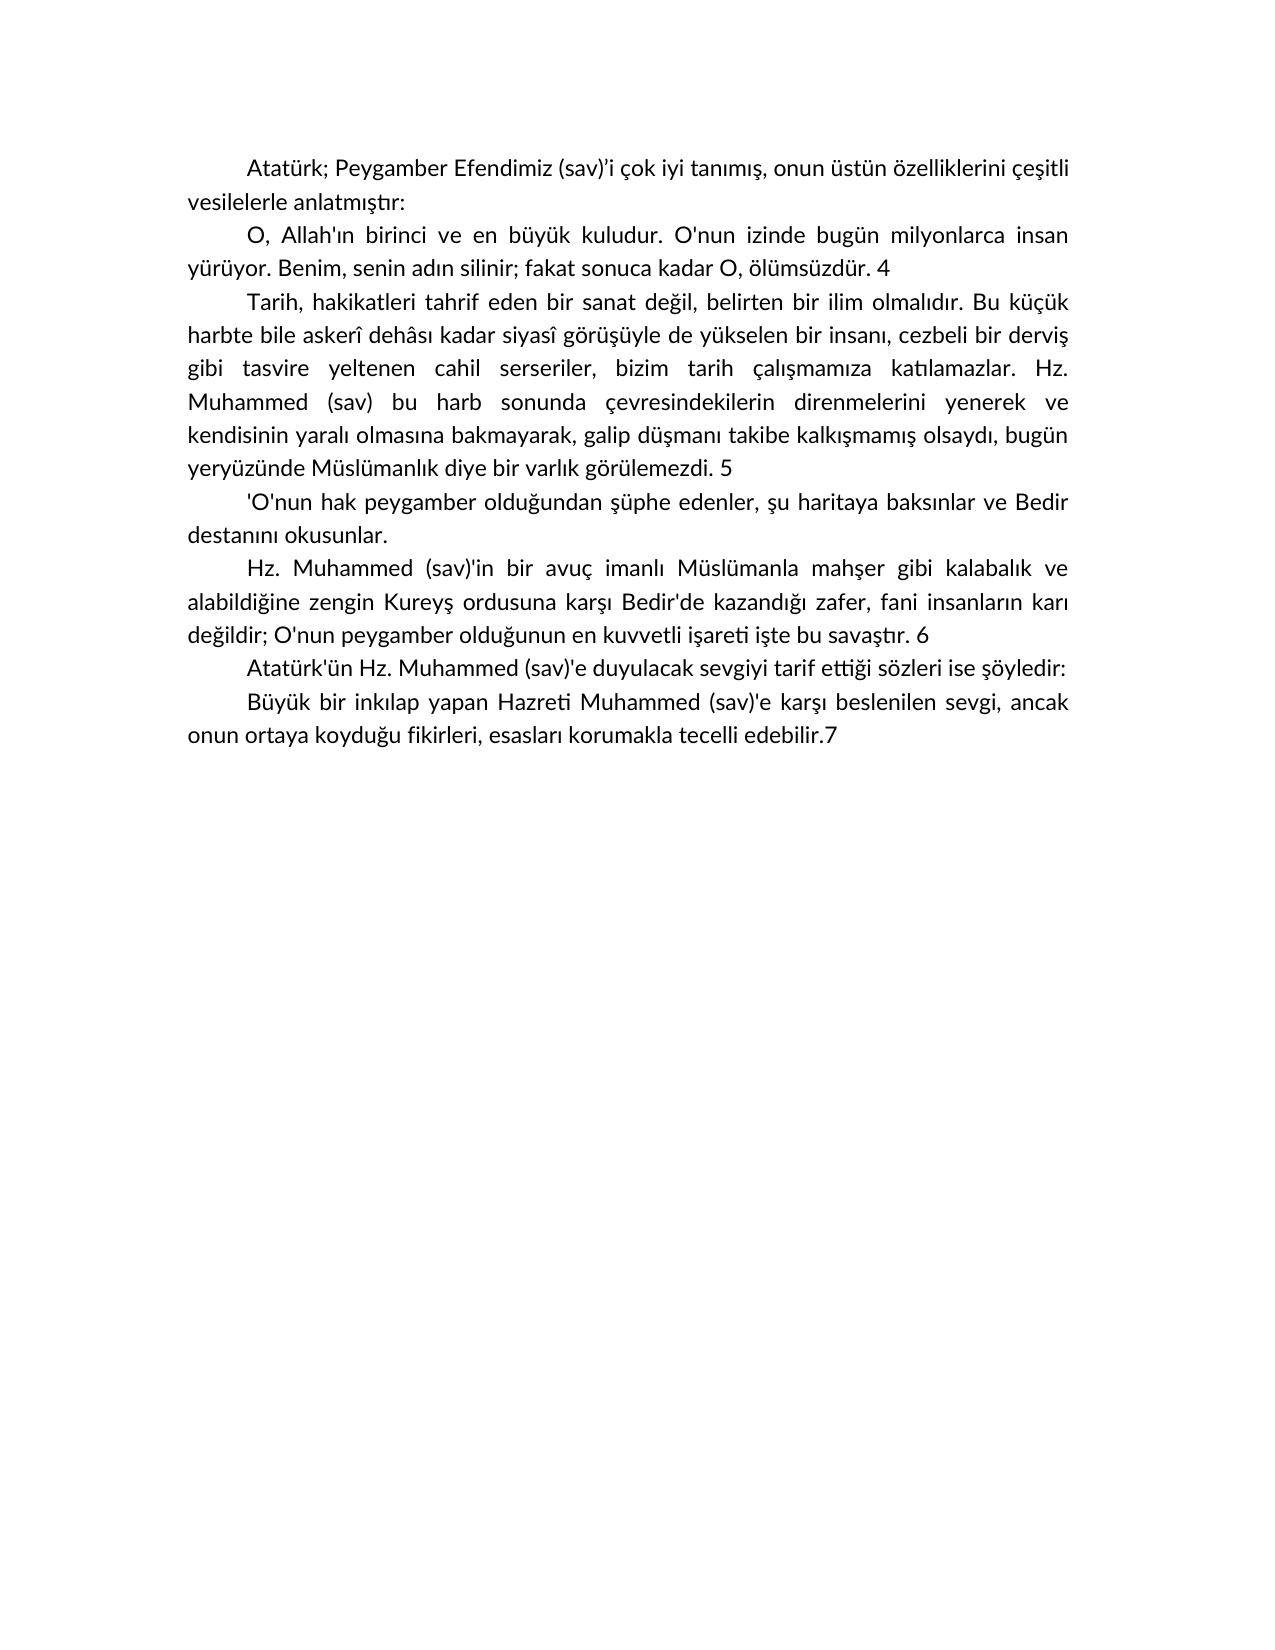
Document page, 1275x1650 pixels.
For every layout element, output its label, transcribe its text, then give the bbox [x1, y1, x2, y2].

text Hz. Muhammed (sav)'in bir avuç imanlı Müslümanla mahşer gibi kalabalık ve alabildiğine zengin Kureyş ordusuna karşı Bedir'de kazandığı zafer, fani insanların karı değildir; O'nun peygamber olduğunun en kuvvetli işareti işte bu savaştır. 6 [187, 550, 1070, 650]
text Tarih, hakikatleri tahrif eden bir sanat değil, belirten bir ilim olmalıdır. Bu küçük harbte bile askerî dehâsı kadar siyasî görüşüyle de yükselen bir insanı, cezbeli bir derviş gibi tasvire yeltenen cahil serseriler, bizim tarih çalışmamıza katılamazlar. Hz. Muhammed (sav) bu harb sonunda çevresindekilerin direnmelerini yenerek ve kendisinin yaralı olmasına bakmayarak, galip düşmanı takibe kalkışmamış olsaydı, bugün yeryüzünde Müslümanlık diye bir varlık görülemezdi. 5 [187, 283, 1070, 483]
text O, Allah'ın birinci ve en büyük kuludur. O'nun izinde bugün milyonlarca insan yürüyor. Benim, senin adın silinir; fakat sonuca kadar O, ölümsüzdür. 4 [187, 217, 1070, 283]
text Atatürk'ün Hz. Muhammed (sav)'e duyulacak sevgiyi tarif ettiği sözleri ise şöyledir: [187, 650, 1070, 683]
text Büyük bir inkılap yapan Hazreti Muhammed (sav)'e karşı beslenilen sevgi, ancak onun ortaya koyduğu fikirleri, esasları korumakla tecelli edebilir.7 [187, 683, 1070, 750]
text Atatürk; Peygamber Efendimiz (sav)’i çok iyi tanımış, onun üstün özelliklerini çeşitli vesilelerle anlatmıştır: [187, 150, 1070, 217]
text 'O'nun hak peygamber olduğundan şüphe edenler, şu haritaya baksınlar ve Bedir destanını okusunlar. [187, 483, 1070, 550]
